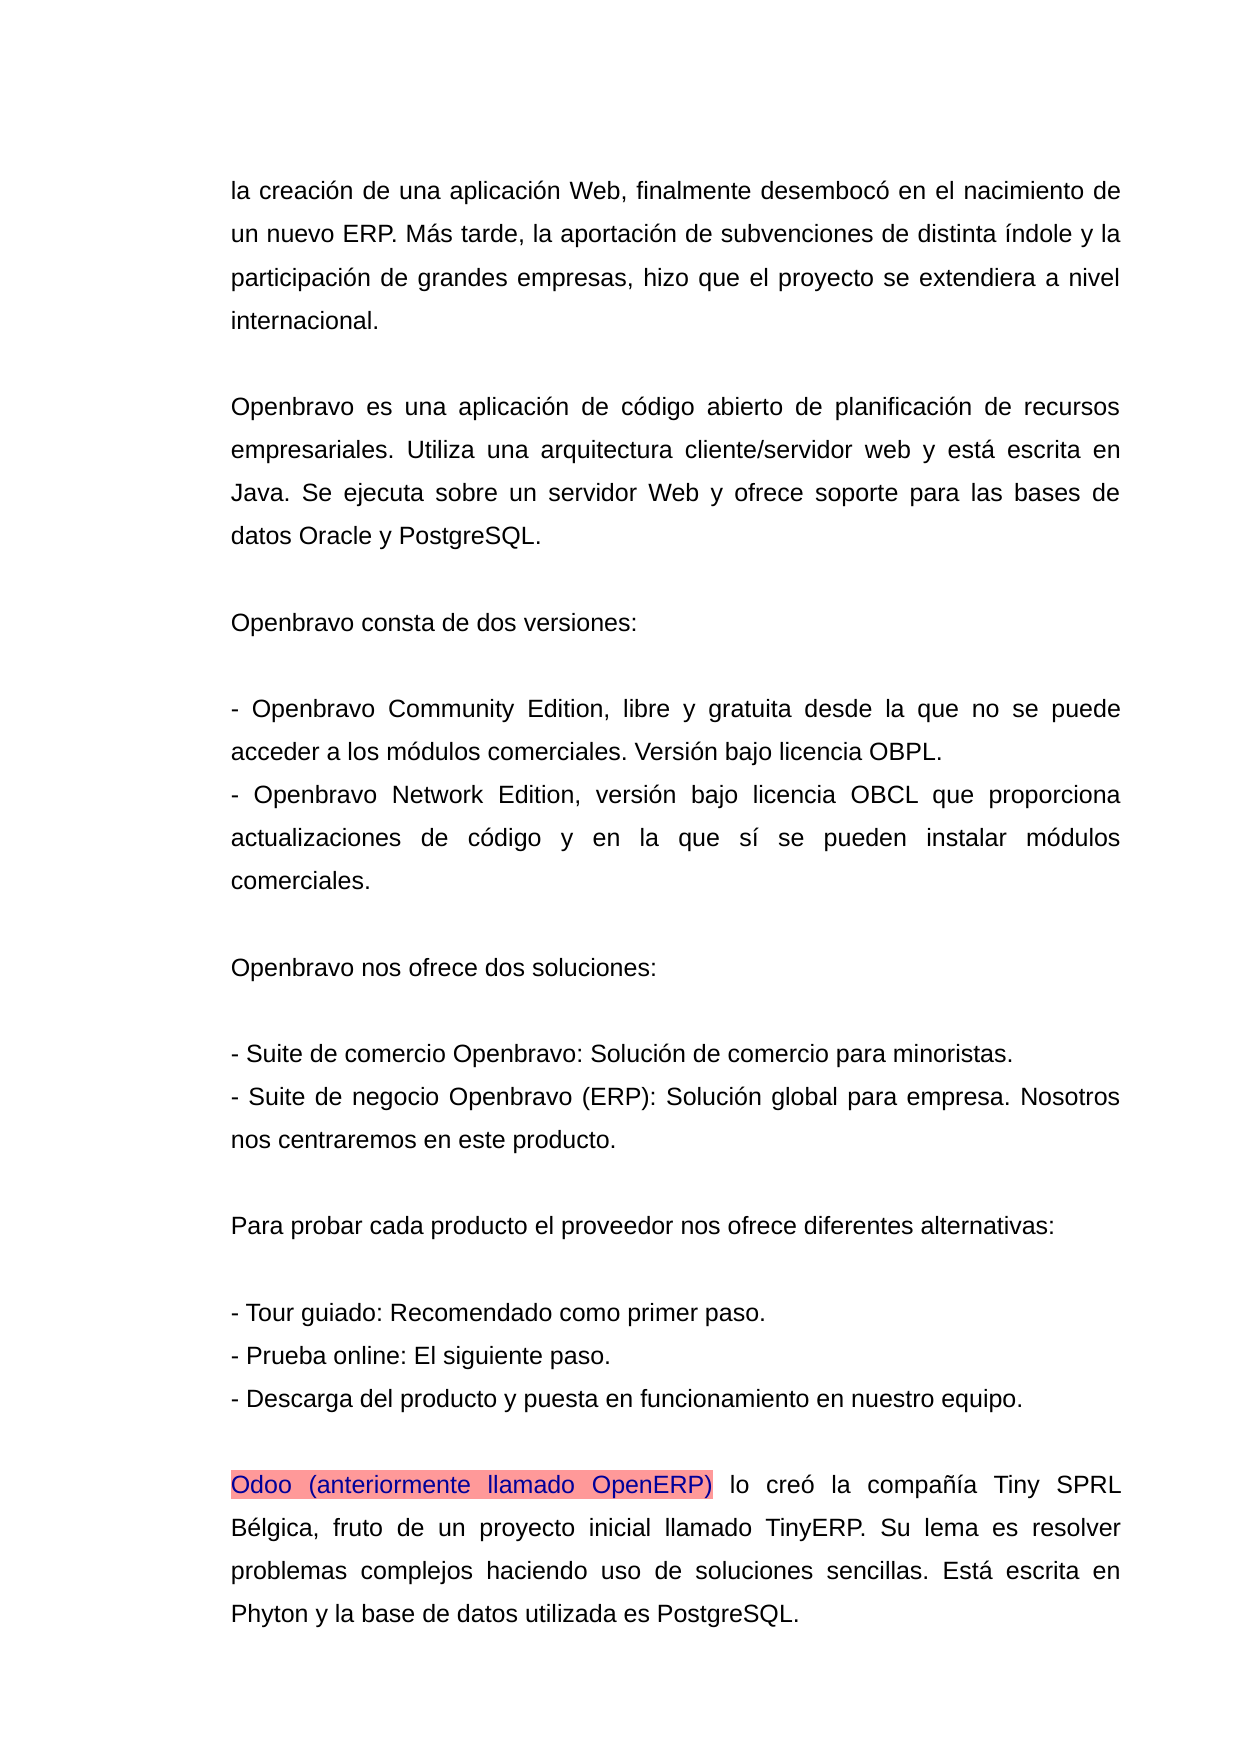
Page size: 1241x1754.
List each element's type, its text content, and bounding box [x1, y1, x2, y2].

list Openbravo consta de dos versiones: [193, 608, 1122, 636]
list la creación de una aplicación Web, finalmente desembocó en el nacimiento de un nuevo ERP. Más tarde, la aportación de subvenciones de distinta índole y la participación de grandes empresas, hizo que el proyecto se extendiera a nivel internacional. [193, 176, 1122, 334]
list Para probar cada producto el proveedor nos ofrece diferentes alternativas: [193, 1211, 1122, 1240]
list - Suite de comercio Openbravo: Solución de comercio para minoristas. [193, 1039, 1122, 1068]
list Odoo (anteriormente llamado OpenERP) lo creó la compañía Tiny SPRL Bélgica, fruto de un proyecto inicial llamado TinyERP. Su lema es resolver problemas complejos haciendo uso de soluciones sencillas. Está escrita en Phyton y la base de datos utilizada es PostgreSQL. [193, 1470, 1122, 1628]
list - Openbravo Community Edition, libre y gratuita desde la que no se puede acceder a los módulos comerciales. Versión bajo licencia OBPL. [193, 694, 1122, 766]
list Openbravo nos ofrece dos soluciones: [193, 953, 1122, 981]
list Openbravo es una aplicación de código abierto de planificación de recursos empresariales. Utiliza una arquitectura cliente/servidor web y está escrita en Java. Se ejecuta sobre un servidor Web y ofrece soporte para las bases de datos Oracle y PostgreSQL. [193, 392, 1122, 550]
list - Tour guiado: Recomendado como primer paso. [193, 1298, 1122, 1326]
list - Suite de negocio Openbravo (ERP): Solución global para empresa. Nosotros nos centraremos en este producto. [193, 1082, 1122, 1154]
list - Descarga del producto y puesta en funcionamiento en nuestro equipo. [193, 1384, 1122, 1413]
list - Prueba online: El siguiente paso. [193, 1341, 1122, 1369]
list - Openbravo Network Edition, versión bajo licencia OBCL que proporciona actualizaciones de código y en la que sí se pueden instalar módulos comerciales. [193, 780, 1122, 895]
